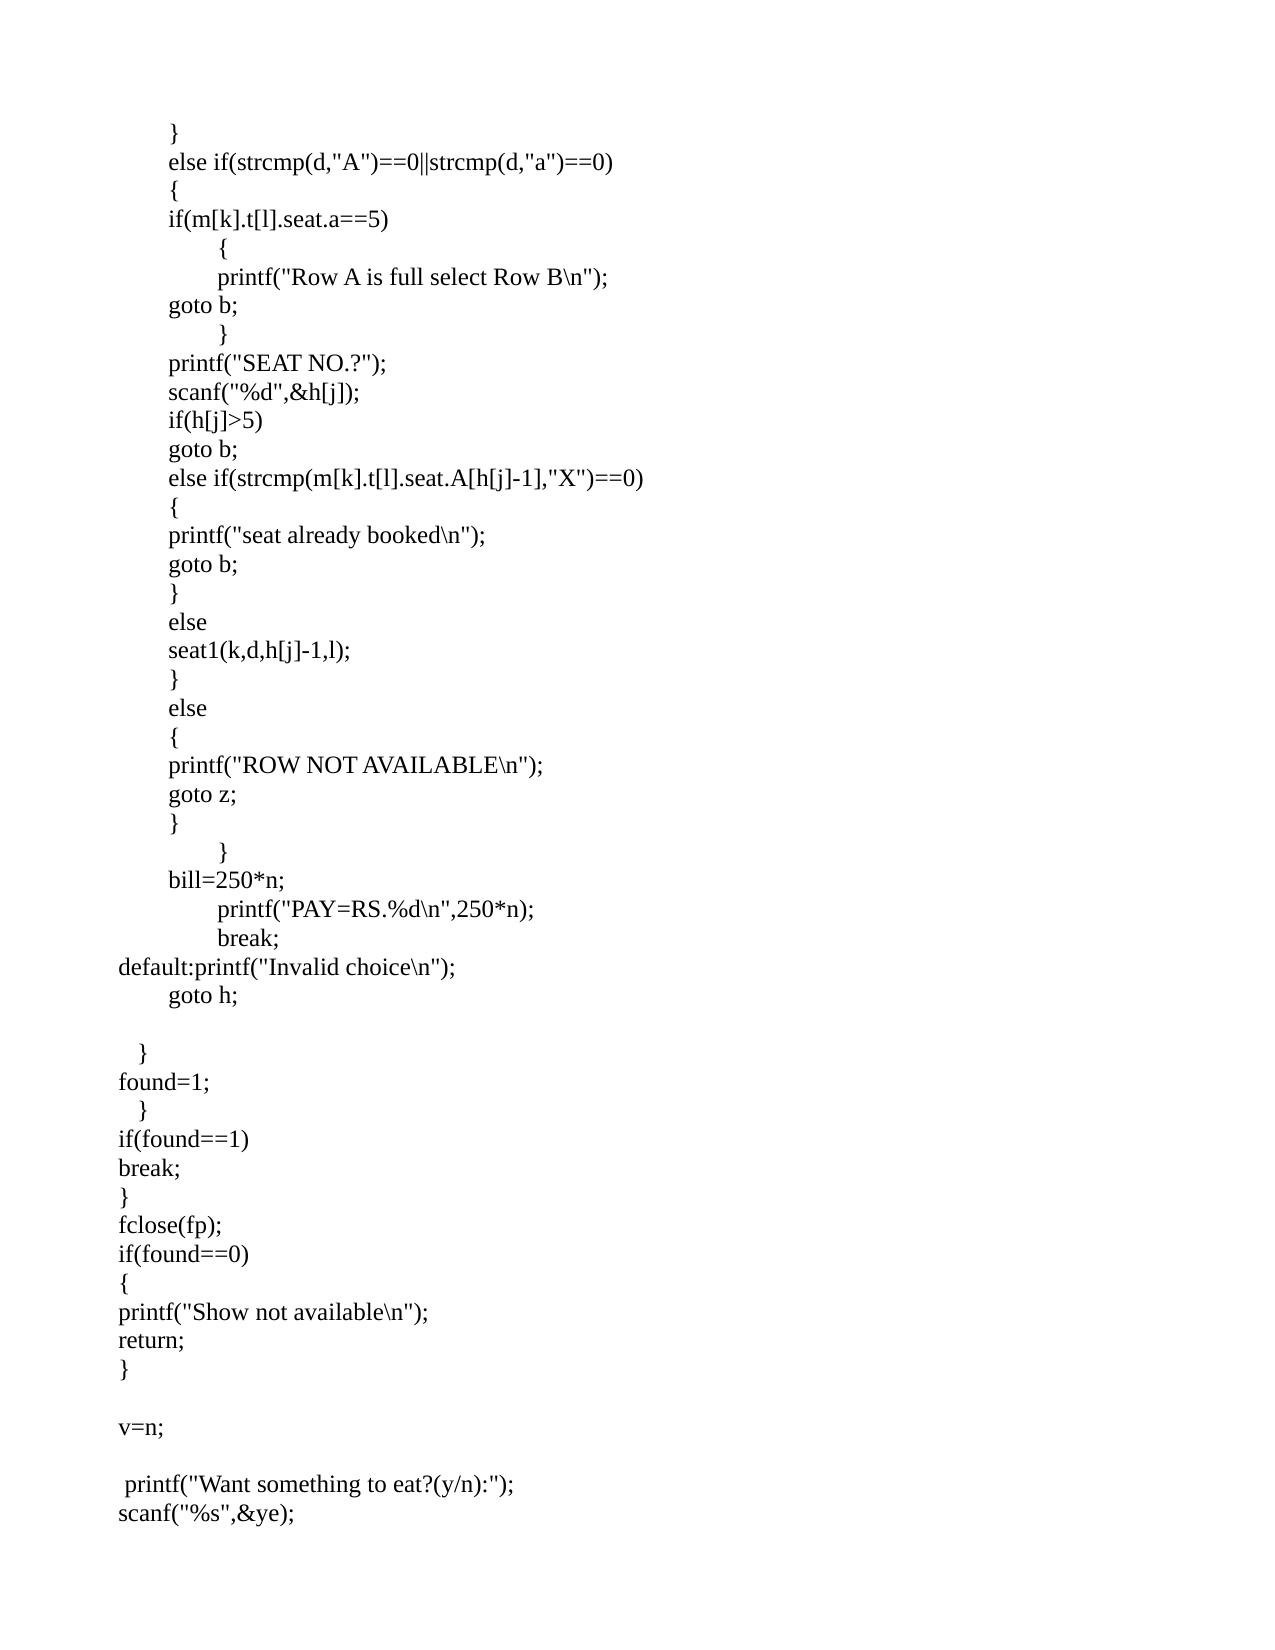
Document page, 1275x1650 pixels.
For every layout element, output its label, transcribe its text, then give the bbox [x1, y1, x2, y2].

text break; [118, 1153, 1157, 1182]
text } [118, 808, 1157, 837]
text scanf("%d",&h[j]); [118, 377, 1157, 406]
text fclose(fp); [118, 1211, 1157, 1239]
text } [118, 118, 1157, 147]
text else if(strcmp(m[k].t[l].seat.A[h[j]-1],"X")==0) [118, 463, 1157, 492]
text } [118, 578, 1157, 607]
text printf("ROW NOT AVAILABLE\n"); [118, 751, 1157, 779]
text } [118, 1354, 1157, 1383]
text printf("Want something to eat?(y/n):"); [118, 1469, 1157, 1498]
text { [118, 722, 1157, 751]
text printf("SEAT NO.?"); [118, 348, 1157, 377]
text } [118, 837, 1157, 866]
text found=1; [118, 1067, 1157, 1096]
text if(m[k].t[l].seat.a==5) [118, 204, 1157, 233]
text { [118, 1268, 1157, 1297]
text { [118, 233, 1157, 262]
text } [118, 664, 1157, 693]
text goto b; [118, 291, 1157, 319]
text printf("Row A is full select Row B\n"); [118, 262, 1157, 291]
text goto z; [118, 779, 1157, 808]
text if(found==0) [118, 1239, 1157, 1268]
text } [118, 1182, 1157, 1211]
text else [118, 693, 1157, 722]
text { [118, 176, 1157, 204]
text printf("Show not available\n"); [118, 1297, 1157, 1326]
text } [118, 1096, 1157, 1124]
text seat1(k,d,h[j]-1,l); [118, 636, 1157, 664]
text v=n; [118, 1412, 1157, 1441]
text return; [118, 1326, 1157, 1354]
text } [118, 319, 1157, 348]
text break; [118, 923, 1157, 952]
text bill=250*n; [118, 866, 1157, 894]
text printf("PAY=RS.%d\n",250*n); [118, 894, 1157, 923]
text } [118, 1038, 1157, 1067]
text goto b; [118, 434, 1157, 463]
text goto h; [118, 981, 1157, 1009]
text goto b; [118, 549, 1157, 578]
text printf("seat already booked\n"); [118, 521, 1157, 549]
text if(h[j]>5) [118, 406, 1157, 434]
text else if(strcmp(d,"A")==0||strcmp(d,"a")==0) [118, 147, 1157, 176]
text scanf("%s",&ye); [118, 1498, 1157, 1527]
text if(found==1) [118, 1124, 1157, 1153]
text default:printf("Invalid choice\n"); [118, 952, 1157, 981]
text else [118, 607, 1157, 636]
text { [118, 492, 1157, 521]
